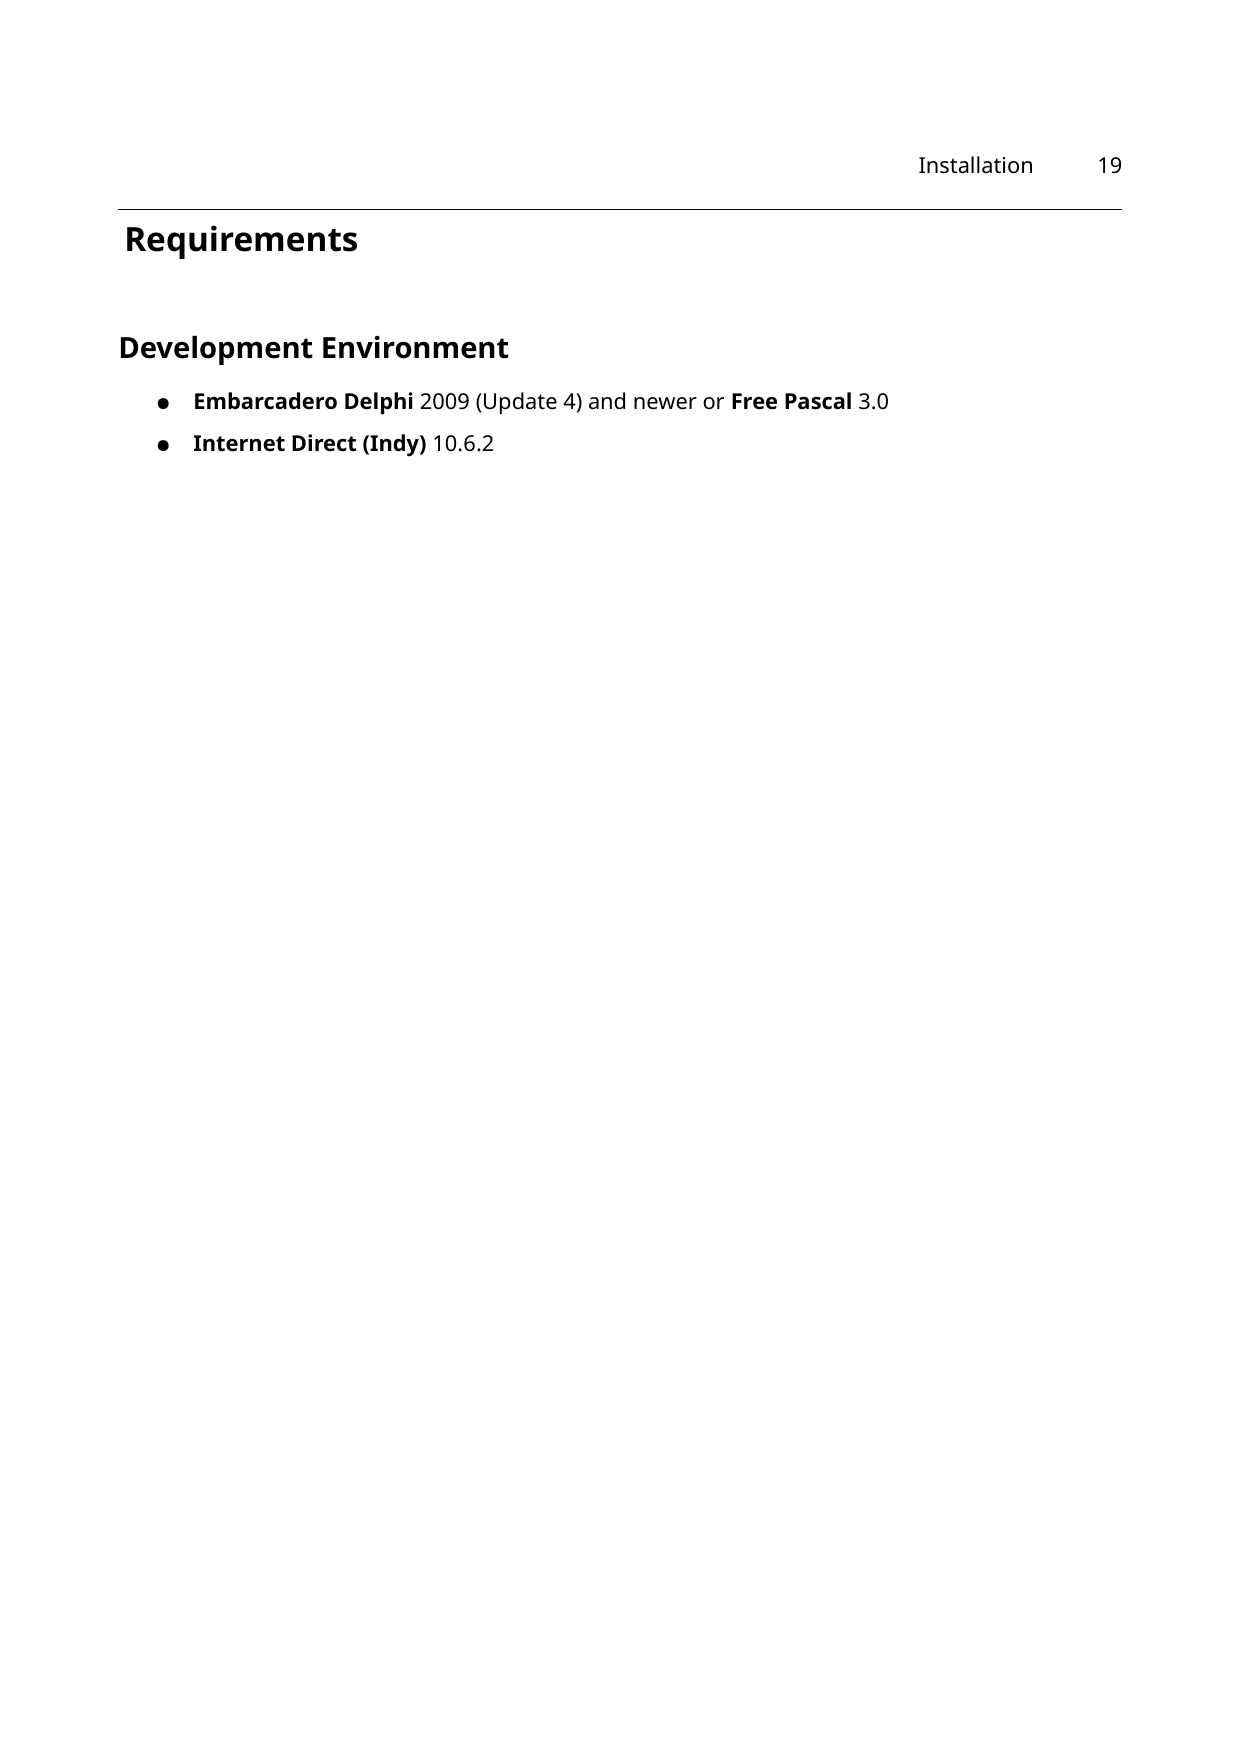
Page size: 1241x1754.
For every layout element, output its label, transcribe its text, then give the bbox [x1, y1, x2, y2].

subtitle Requirements [118, 210, 1122, 268]
list Embarcadero Delphi 2009 (Update 4) and newer or Free Pascal 3.0 [156, 386, 1122, 416]
list Internet Direct (Indy) 10.6.2 [156, 428, 1122, 458]
subtitle Development Environment [118, 328, 1122, 367]
